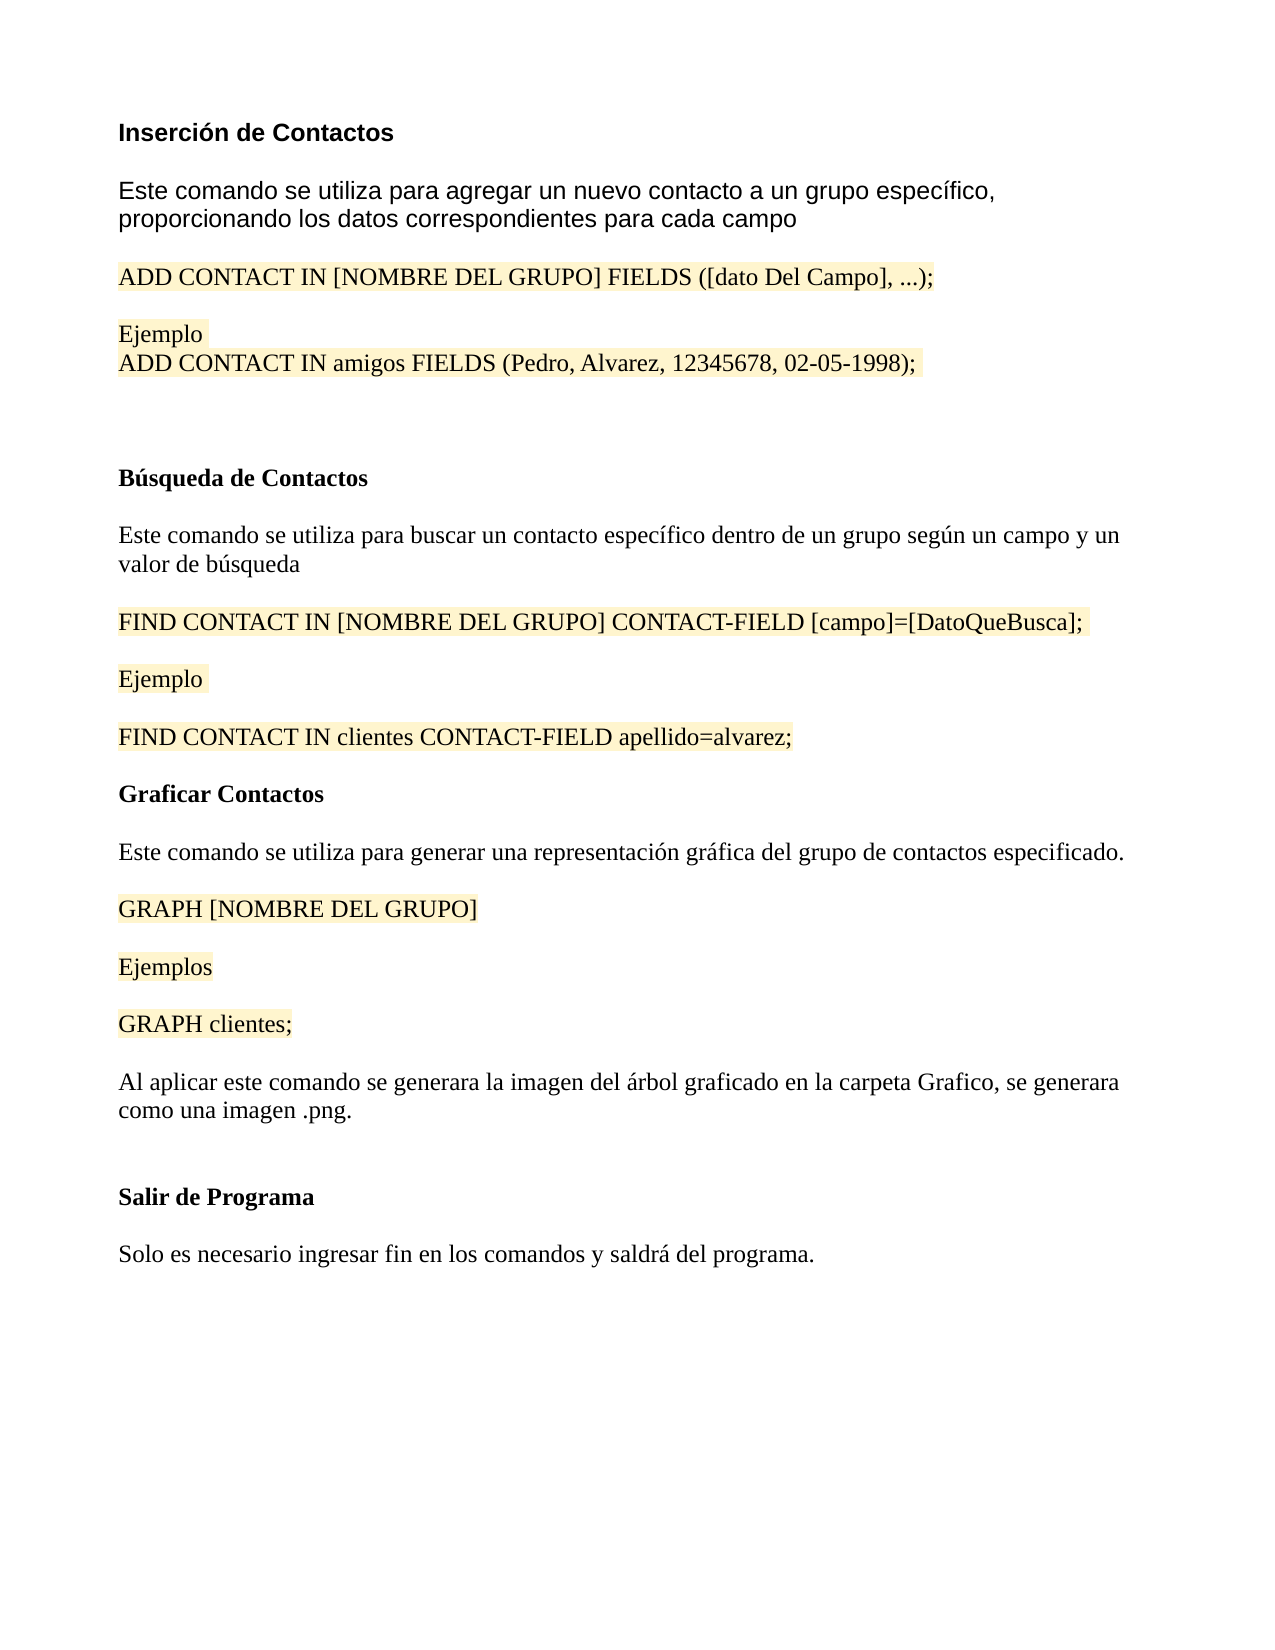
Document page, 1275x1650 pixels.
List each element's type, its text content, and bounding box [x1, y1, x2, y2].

text ADD CONTACT IN amigos FIELDS (Pedro, Alvarez, 12345678, 02-05-1998); [118, 348, 1157, 377]
text Ejemplo [118, 319, 1157, 348]
text FIND CONTACT IN clientes CONTACT-FIELD apellido=alvarez; [118, 722, 1157, 751]
text Salir de Programa [118, 1182, 1157, 1211]
text Solo es necesario ingresar fin en los comandos y saldrá del programa. [118, 1239, 1157, 1268]
text ADD CONTACT IN [NOMBRE DEL GRUPO] FIELDS ([dato Del Campo], ...); [118, 262, 1157, 291]
text Graficar Contactos [118, 779, 1157, 808]
text Ejemplo [118, 664, 1157, 693]
text Búsqueda de Contactos [118, 463, 1157, 492]
text GRAPH clientes; [118, 1009, 1157, 1038]
text GRAPH [NOMBRE DEL GRUPO] [118, 894, 1157, 923]
text Inserción de Contactos [118, 118, 1157, 147]
text Este comando se utiliza para generar una representación gráfica del grupo de contactos especificado. [118, 837, 1157, 866]
text Al aplicar este comando se generara la imagen del árbol graficado en la carpeta Grafico, se generara como una imagen .png. [118, 1067, 1157, 1124]
text Este comando se utiliza para buscar un contacto específico dentro de un grupo según un campo y un valor de búsqueda [118, 521, 1157, 578]
text Ejemplos [118, 952, 1157, 981]
text FIND CONTACT IN [NOMBRE DEL GRUPO] CONTACT-FIELD [campo]=[DatoQueBusca]; [118, 607, 1157, 636]
text Este comando se utiliza para agregar un nuevo contacto a un grupo específico, proporcionando los datos correspondientes para cada campo [118, 176, 1157, 233]
